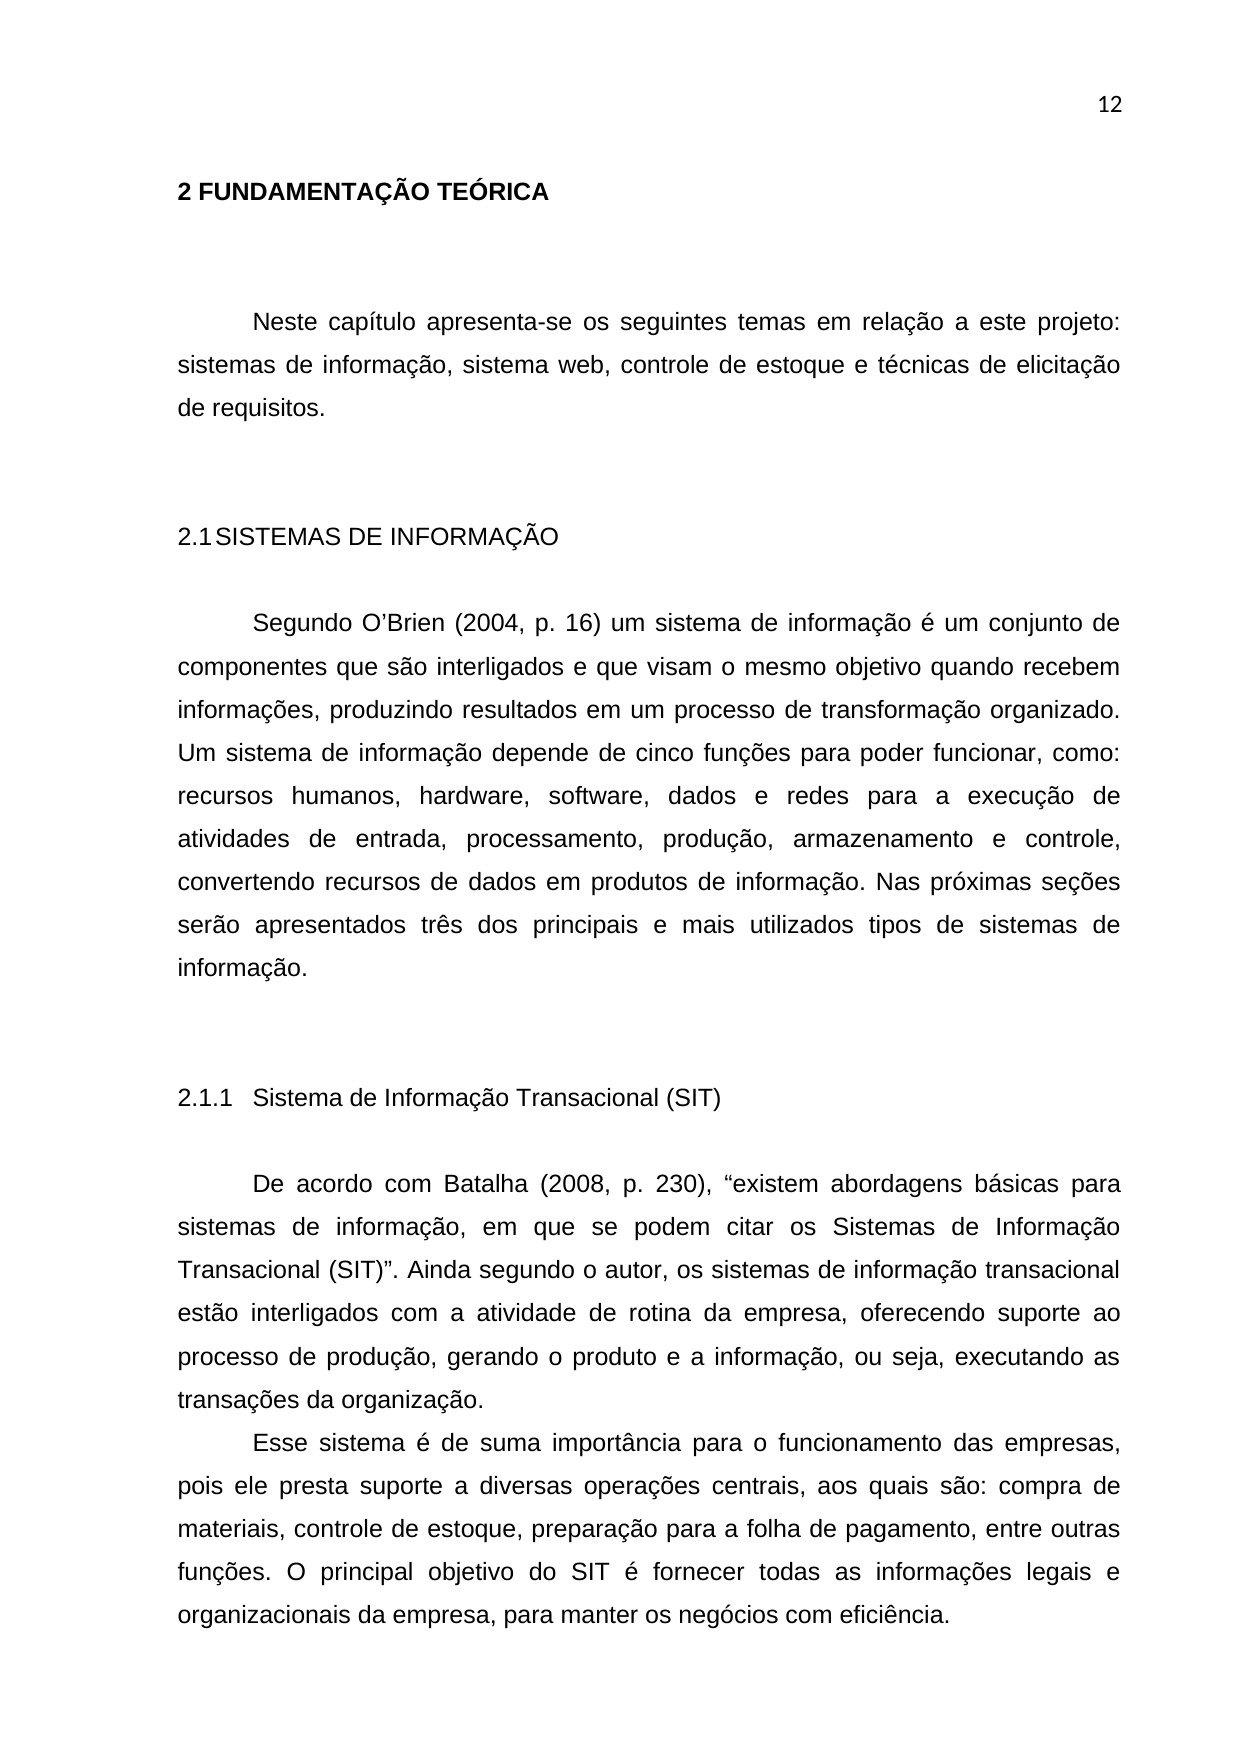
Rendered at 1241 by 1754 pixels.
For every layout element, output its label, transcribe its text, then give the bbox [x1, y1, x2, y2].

text De acordo com Batalha (2008, p. 230), “existem abordagens básicas para sistemas de informação, em que se podem citar os Sistemas de Informação Transacional (SIT)”. Ainda segundo o autor, os sistemas de informação transacional estão interligados com a atividade de rotina da empresa, oferecendo suporte ao processo de produção, gerando o produto e a informação, ou seja, executando as transações da organização. [177, 1169, 1122, 1413]
text Neste capítulo apresenta-se os seguintes temas em relação a este projeto: sistemas de informação, sistema web, controle de estoque e técnicas de elicitação de requisitos. [177, 307, 1122, 422]
subtitle SISTEMAS DE INFORMAÇÃO [177, 522, 1122, 551]
subtitle Sistema de Informação Transacional (SIT) [177, 1083, 1122, 1112]
subtitle 2 FUNDAMENTAÇÃO TEÓRICA [177, 177, 1122, 206]
text Esse sistema é de suma importância para o funcionamento das empresas, pois ele presta suporte a diversas operações centrais, aos quais são: compra de materiais, controle de estoque, preparação para a folha de pagamento, entre outras funções. O principal objetivo do SIT é fornecer todas as informações legais e organizacionais da empresa, para manter os negócios com eficiência. [177, 1428, 1122, 1629]
text Segundo O’Brien (2004, p. 16) um sistema de informação é um conjunto de componentes que são interligados e que visam o mesmo objetivo quando recebem informações, produzindo resultados em um processo de transformação organizado. Um sistema de informação depende de cinco funções para poder funcionar, como: recursos humanos, hardware, software, dados e redes para a execução de atividades de entrada, processamento, produção, armazenamento e controle, convertendo recursos de dados em produtos de informação. Nas próximas seções serão apresentados três dos principais e mais utilizados tipos de sistemas de informação. [177, 608, 1122, 982]
